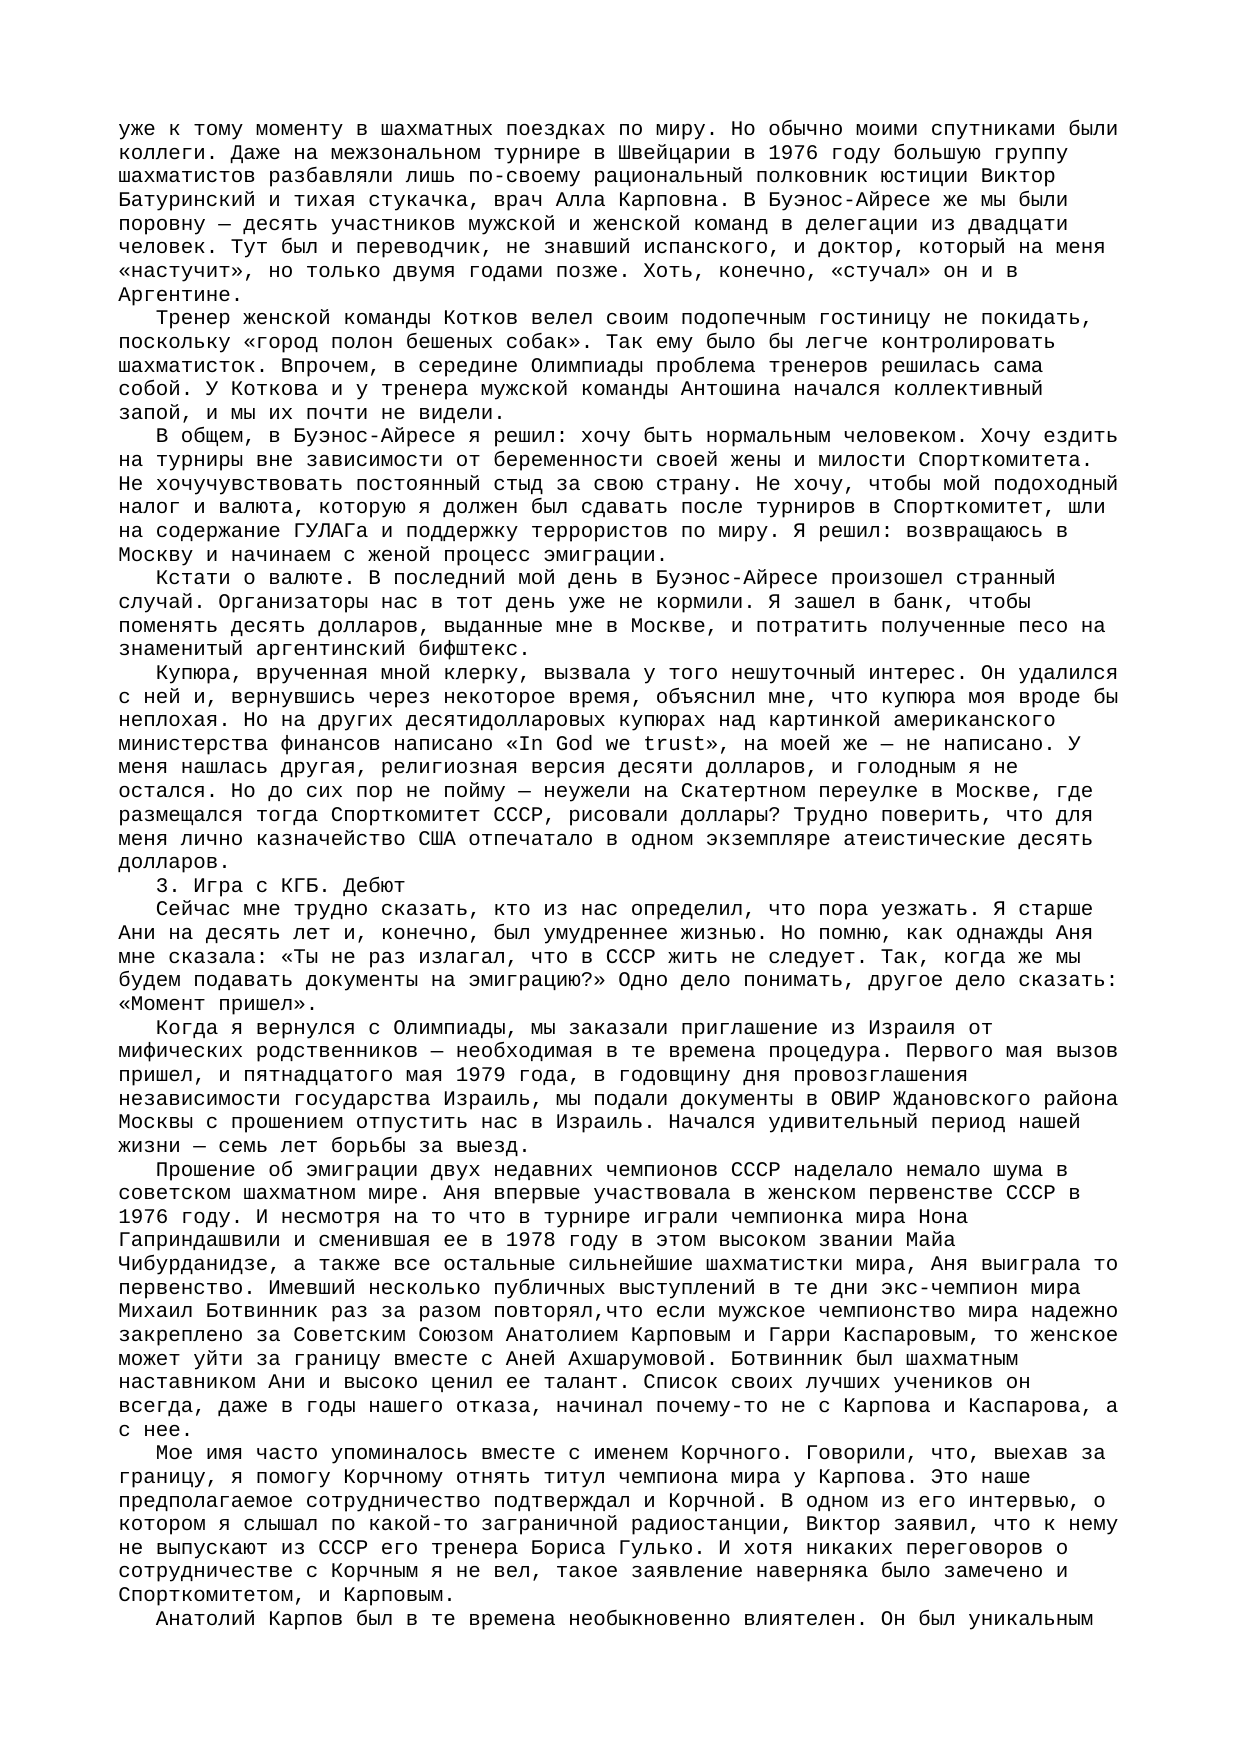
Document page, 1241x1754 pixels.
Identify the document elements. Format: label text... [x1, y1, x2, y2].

text Купюра, врученная мной клерку, вызвала у того нешуточный интерес. Он удалился с ней и, вернувшись через некоторое время, объяснил мне, что купюра моя вроде бы неплохая. Но на других десятидолларовых купюрах над картинкой американского министерства финансов написано «In God we trust», на моей же — не написано. У меня нашлась другая, религиозная версия десяти долларов, и голодным я не остался. Но до сих пор не пойму — неужели на Скатертном переулке в Москве, где размещался тогда Спорткомитет СССР, рисовали доллары? Трудно поверить, что для меня лично казначейство США отпечатало в одном экземпляре атеистические десять долларов. [118, 662, 1122, 875]
text Когда я вернулся с Олимпиады, мы заказали приглашение из Израиля от мифических родственников — необходимая в те времена процедура. Первого мая вызов пришел, и пятнадцатого мая 1979 года, в годовщину дня провозглашения независимости государства Израиль, мы подали документы в ОВИР Ждановского района Москвы с прошением отпустить нас в Израиль. Начался удивительный период нашей жизни — семь лет борьбы за выезд. [118, 1017, 1122, 1158]
text Мое имя часто упоминалось вместе с именем Корчного. Говорили, что, выехав за границу, я помогу Корчному отнять титул чемпиона мира у Карпова. Это наше предполагаемое сотрудничество подтверждал и Корчной. В одном из его интервью, о котором я слышал по какой-то заграничной радиостанции, Виктор заявил, что к нему не выпускают из СССР его тренера Бориса Гулько. И хотя никаких переговоров о сотрудничестве с Корчным я не вел, такое заявление наверняка было замечено и Спорткомитетом, и Карповым. [118, 1442, 1122, 1608]
text уже к тому моменту в шахматных поездках по миру. Но обычно моими спутниками были коллеги. Даже на межзональном турнире в Швейцарии в 1976 году большую группу шахматистов разбавляли лишь по-своему рациональный полковник юстиции Виктор Батуринский и тихая стукачка, врач Алла Карповна. В Буэнос-Айресе же мы были поровну — десять участников мужской и женской команд в делегации из двадцати человек. Тут был и переводчик, не знавший испанского, и доктор, который на меня «настучит», но только двумя годами позже. Хоть, конечно, «стучал» он и в Аргентине. [118, 118, 1122, 307]
text Анатолий Карпов был в те времена необыкновенно влиятелен. Он был уникальным [118, 1608, 1122, 1631]
text 3. Игра с КГБ. Дебют [118, 875, 1122, 898]
text Прошение об эмиграции двух недавних чемпионов СССР наделало немало шума в советском шахматном мире. Аня впервые участвовала в женском первенстве СССР в 1976 году. И несмотря на то что в турнире играли чемпионка мира Нона Гаприндашвили и сменившая ее в 1978 году в этом высоком звании Майа Чибурданидзе, а также все остальные сильнейшие шахматистки мира, Аня выиграла то первенство. Имевший несколько публичных выступлений в те дни экс-чемпион мира Михаил Ботвинник раз за разом повторял,что если мужское чемпионство мира надежно закреплено за Советским Союзом Анатолием Карповым и Гарри Каспаровым, то женское может уйти за границу вместе с Аней Ахшарумовой. Ботвинник был шахматным наставником Ани и высоко ценил ее талант. Список своих лучших учеников он всегда, даже в годы нашего отказа, начинал почему-то не с Карпова и Каспарова, а с нее. [118, 1158, 1122, 1442]
text Кстати о валюте. В последний мой день в Буэнос-Айресе произошел странный случай. Организаторы нас в тот день уже не кормили. Я зашел в банк, чтобы поменять десять долларов, выданные мне в Москве, и потратить полученные песо на знаменитый аргентинский бифштекс. [118, 567, 1122, 662]
text В общем, в Буэнос-Айресе я решил: хочу быть нормальным человеком. Хочу ездить на турниры вне зависимости от беременности своей жены и милости Спорткомитета. Не хочучувствовать постоянный стыд за свою страну. Не хочу, чтобы мой подоходный налог и валюта, которую я должен был сдавать после турниров в Спорткомитет, шли на содержание ГУЛАГа и поддержку террористов по миру. Я решил: возвращаюсь в Москву и начинаем с женой процесс эмиграции. [118, 426, 1122, 567]
text Тренер женской команды Котков велел своим подопечным гостиницу не покидать, поскольку «город полон бешеных собак». Так ему было бы легче контролировать шахматисток. Впрочем, в середине Олимпиады проблема тренеров решилась сама собой. У Коткова и у тренера мужской команды Антошина начался коллективный запой, и мы их почти не видели. [118, 307, 1122, 426]
text Сейчас мне трудно сказать, кто из нас определил, что пора уезжать. Я старше Ани на десять лет и, конечно, был умудреннее жизнью. Но помню, как однажды Аня мне сказала: «Ты не раз излагал, что в СССР жить не следует. Так, когда же мы будем подавать документы на эмиграцию?» Одно дело понимать, другое дело сказать: «Момент пришел». [118, 898, 1122, 1017]
